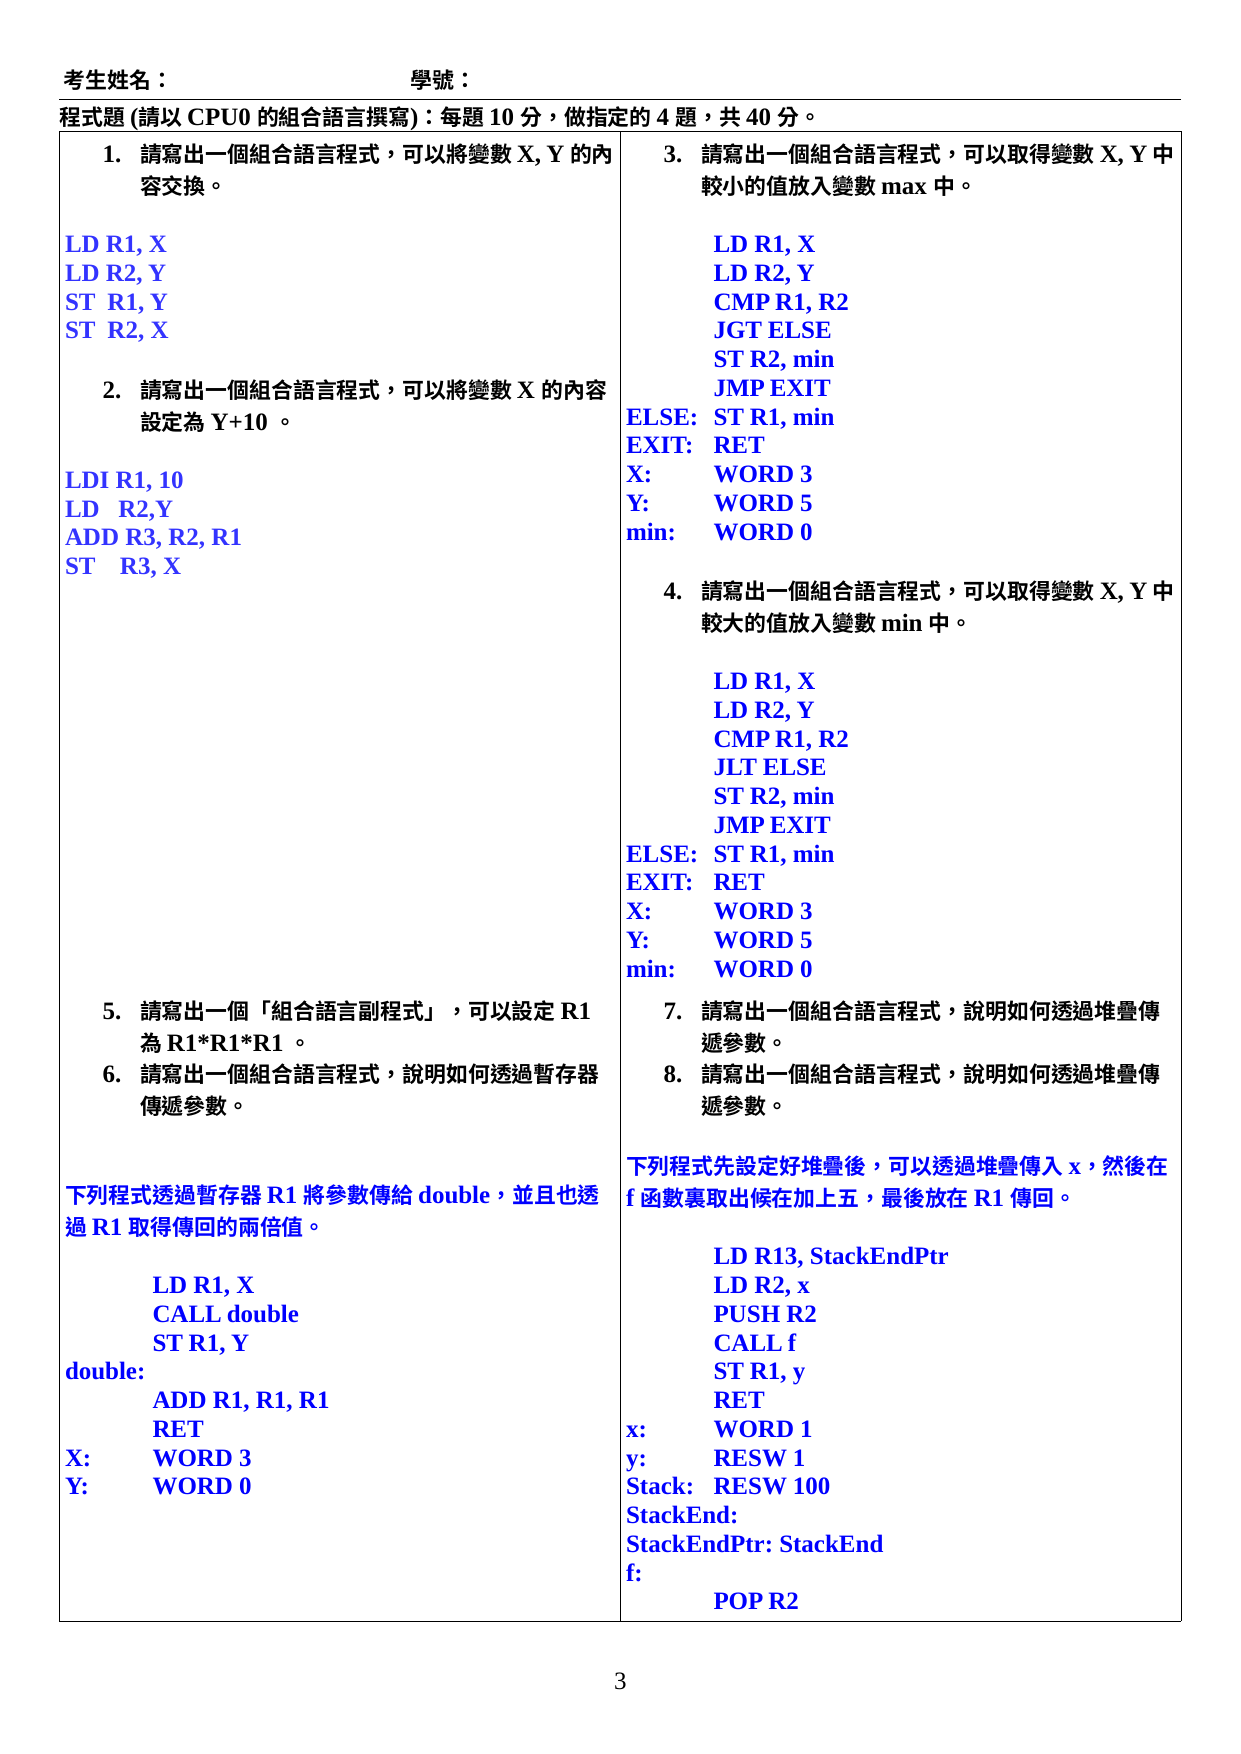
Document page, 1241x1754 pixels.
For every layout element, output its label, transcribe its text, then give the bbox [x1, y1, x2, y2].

table_header 請寫出一個組合語言程式，可以取得變數 X, Y 中較小的值放入變數 max 中。 LD R1, X LD R2, Y CMP R1, R2 JGT ELSE ST R2, min JMP EXIT ELSE: ST R1, min EXIT: RET X: WORD 3 Y: WORD 5 min: WORD 0 請寫出一個組合語言程式，可以取得變數 X, Y 中較大的值放入變數 min 中。 LD R1, X LD R2, Y CMP R1, R2 JLT ELSE ST R2, min JMP EXIT ELSE: ST R1, min EXIT: RET X: WORD 3 Y: WORD 5 min: WORD 0 [621, 132, 1181, 988]
text 考生姓名： 學號： [59, 59, 1181, 99]
table_cell 請寫出一個組合語言程式，說明如何透過堆疊傳遞參數。 請寫出一個組合語言程式，說明如何透過堆疊傳遞參數。 下列程式先設定好堆疊後，可以透過堆疊傳入 x，然後在 f 函數裏取出候在加上五，最後放在 R1 傳回。 LD R13, StackEndPtr LD R2, x PUSH R2 CALL f ST R1, y RET x: WORD 1 y: RESW 1 Stack: RESW 100 StackEnd: StackEndPtr: StackEnd f: POP R2 [621, 988, 1181, 1621]
text 程式題 (請以 CPU0 的組合語言撰寫)：每題 10 分，做指定的 4 題，共 40 分。 [59, 100, 1181, 131]
table_cell 請寫出一個「組合語言副程式」，可以設定 R1 為 R1*R1*R1 。 請寫出一個組合語言程式，說明如何透過暫存器傳遞參數。 下列程式透過暫存器 R1 將參數傳給 double，並且也透過 R1 取得傳回的兩倍值。 LD R1, X CALL double ST R1, Y double: ADD R1, R1, R1 RET X: WORD 3 Y: WORD 0 [60, 988, 620, 1621]
table_header 請寫出一個組合語言程式，可以將變數 X, Y 的內容交換。 LD R1, X LD R2, Y ST R1, Y ST R2, X 請寫出一個組合語言程式，可以將變數 X 的內容設定為 Y+10 。 LDI R1, 10 LD R2,Y ADD R3, R2, R1 ST R3, X [60, 132, 620, 988]
